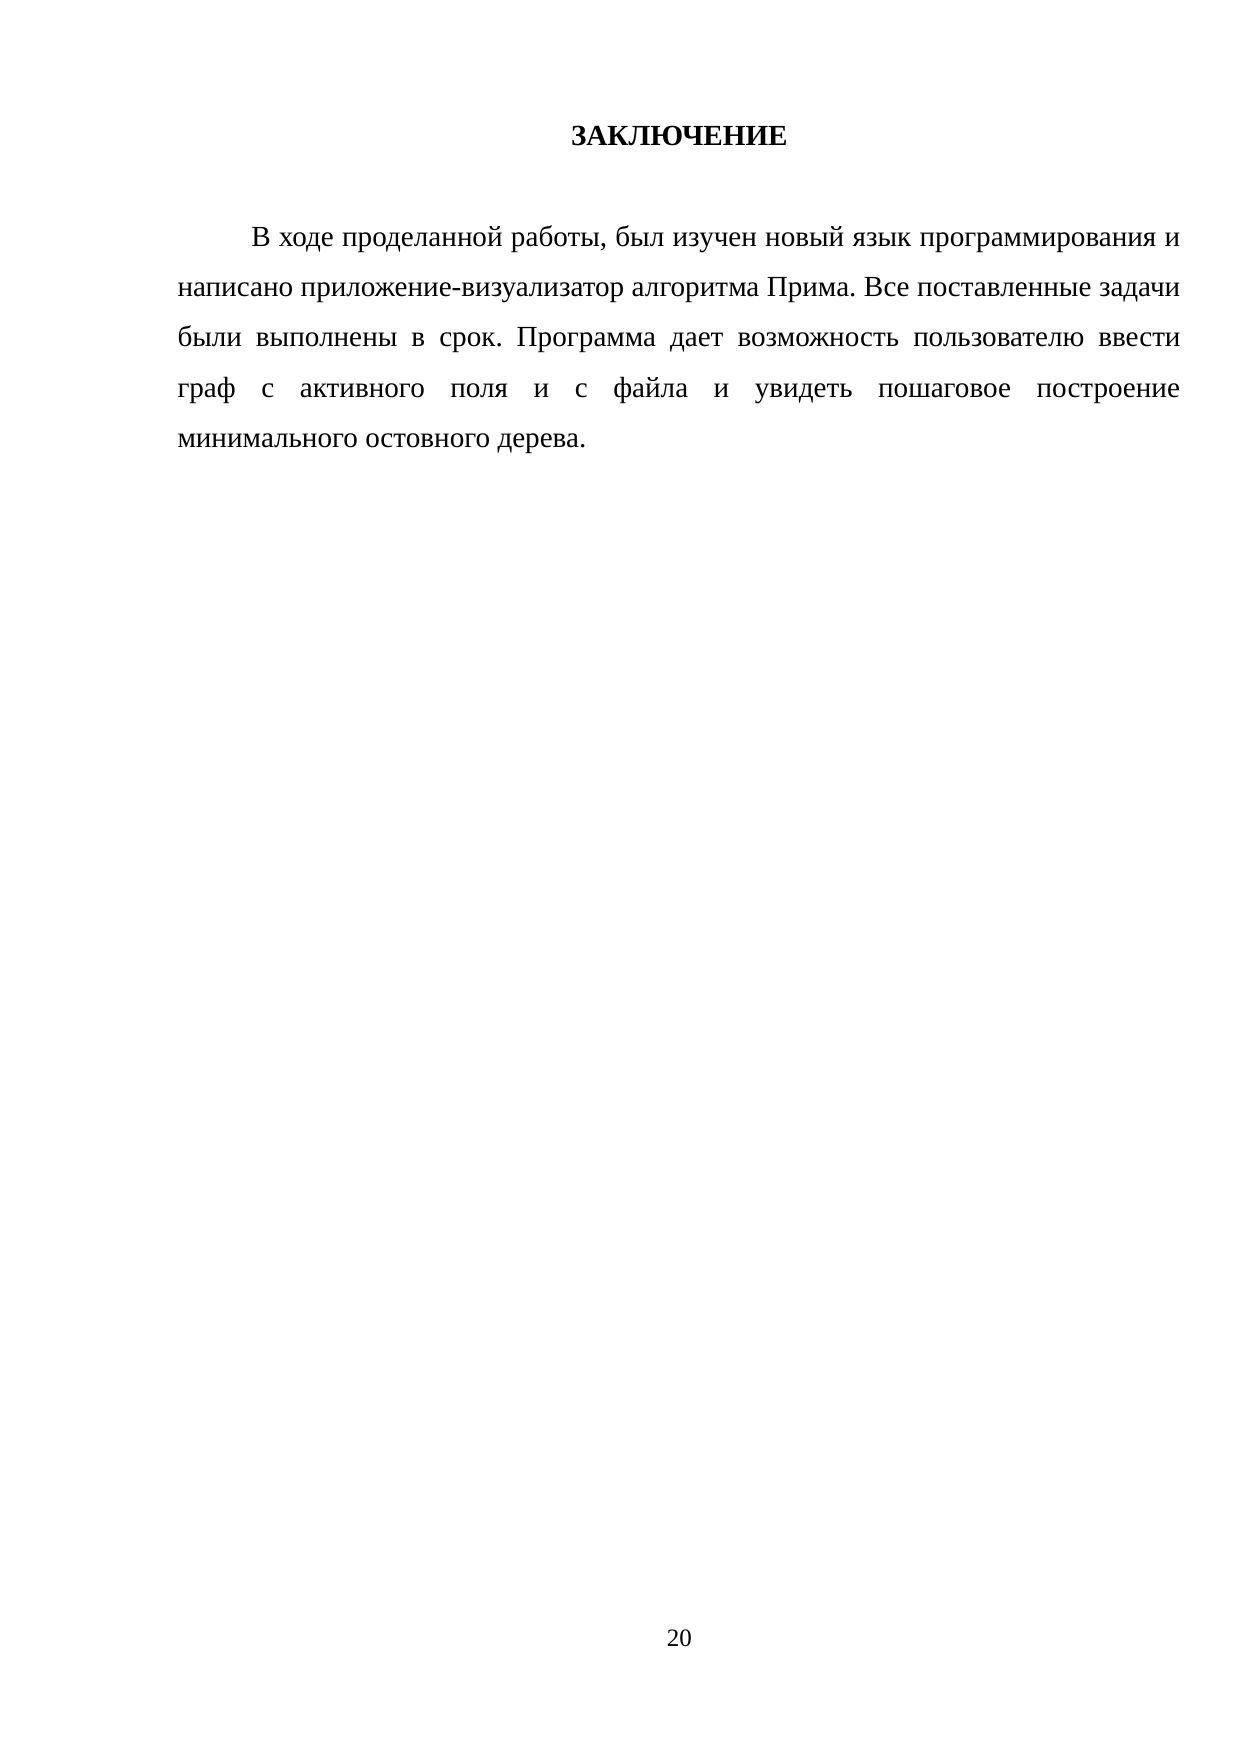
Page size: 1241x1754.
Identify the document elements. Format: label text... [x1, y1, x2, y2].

text В ходе проделанной работы, был изучен новый язык программирования и написано приложение-визуализатор алгоритма Прима. Все поставленные задачи были выполнены в срок. Программа дает возможность пользователю ввести граф с активного поля и с файла и увидеть пошаговое построение минимального остовного дерева. [177, 219, 1181, 453]
text заключение [177, 118, 1181, 152]
